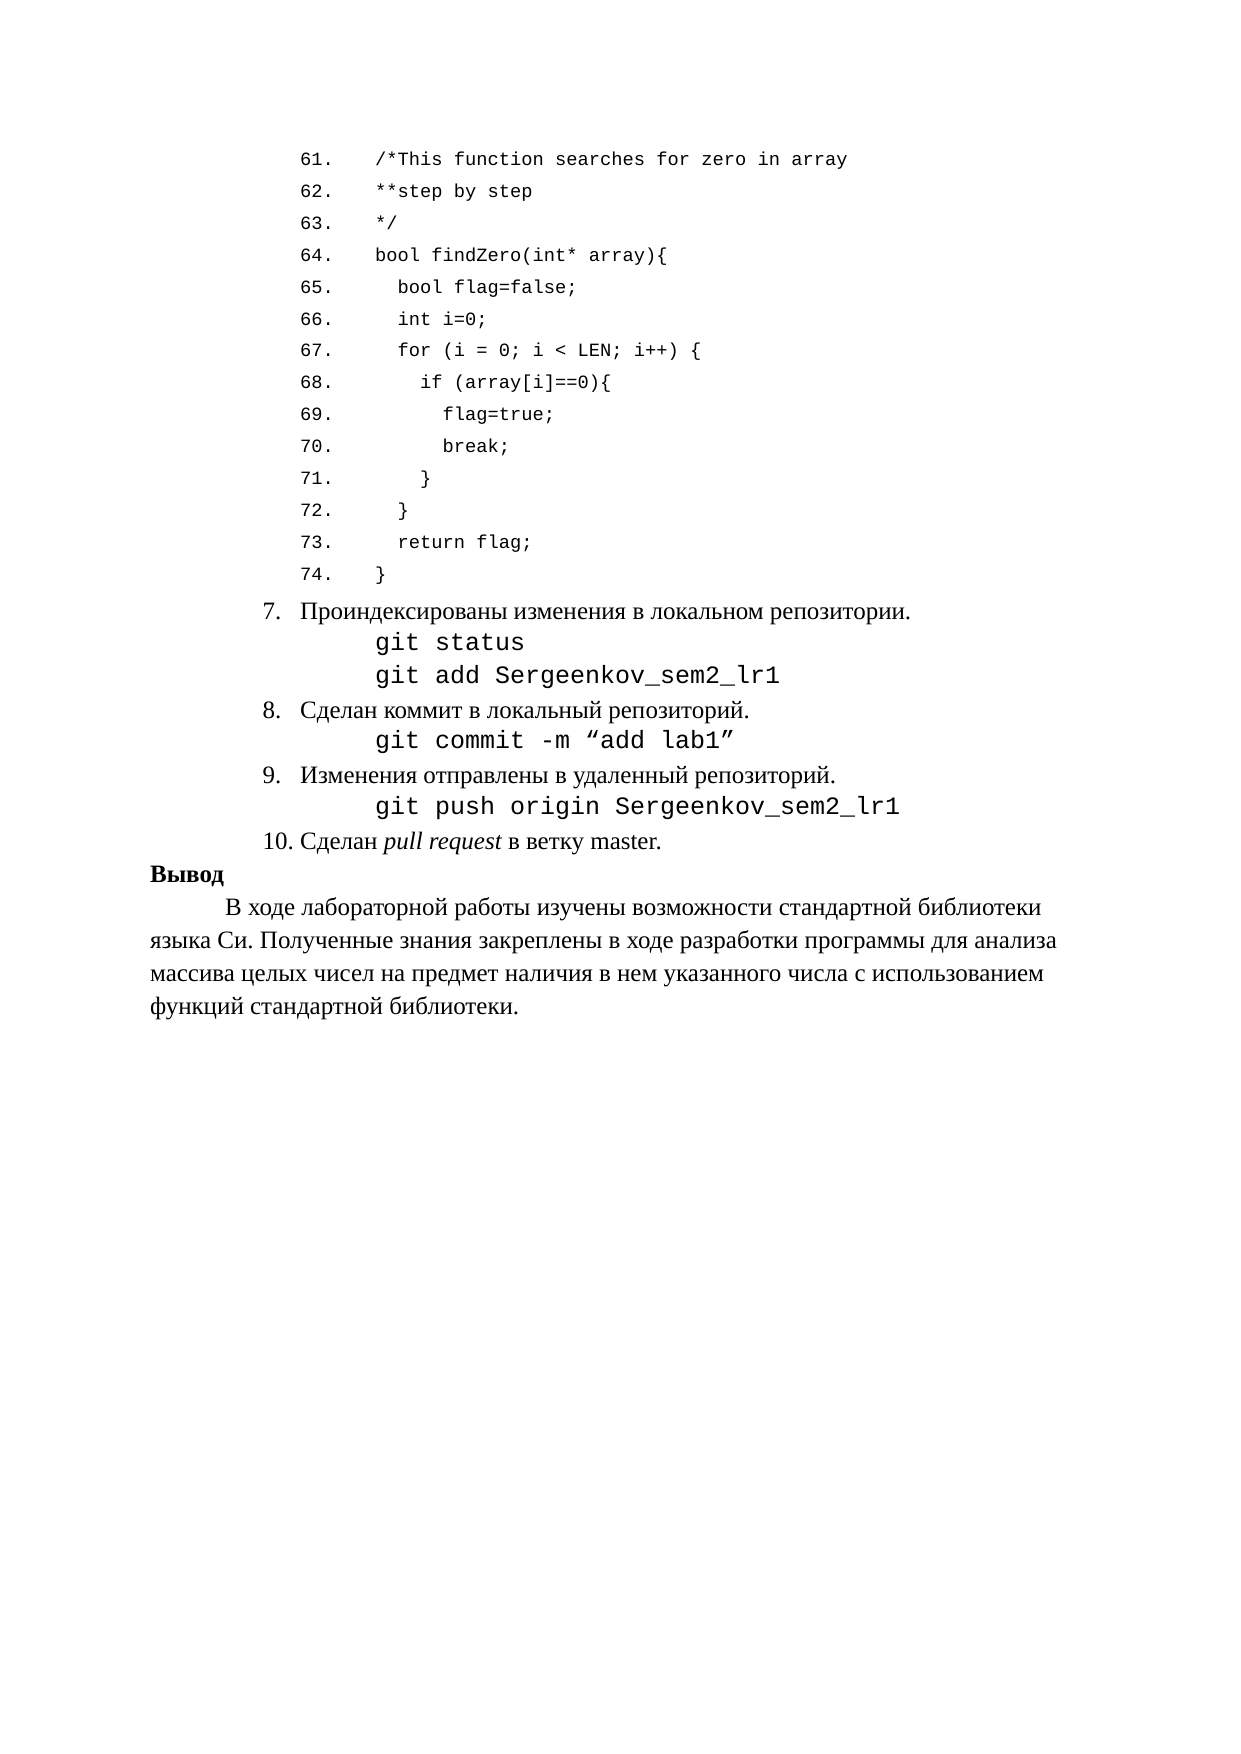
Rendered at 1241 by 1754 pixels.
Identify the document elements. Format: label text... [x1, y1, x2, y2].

list } [300, 564, 1090, 586]
list */ [300, 214, 1090, 235]
list } [300, 469, 1090, 490]
list Сделан pull request в ветку master. [262, 826, 1090, 855]
list bool flag=false; [300, 277, 1090, 299]
list Сделан коммит в локальный репозиторий. [262, 695, 1090, 723]
text В ходе лабораторной работы изучены возможности стандартной библиотеки языка Си. Полученные знания закреплены в ходе разработки программы для анализа массива целых чисел на предмет наличия в нем указанного числа с использованием функций стандартной библиотеки. [150, 892, 1090, 1020]
text git status [225, 629, 1090, 658]
list int i=0; [300, 309, 1090, 331]
list return flag; [300, 532, 1090, 554]
list **step by step [300, 182, 1090, 203]
list break; [300, 437, 1090, 458]
list flag=true; [300, 405, 1090, 426]
text git commit -m “add lab1” [150, 728, 1090, 756]
list if (array[i]==0){ [300, 373, 1090, 394]
text Вывод [150, 859, 1090, 888]
list } [300, 501, 1090, 522]
list for (i = 0; i < LEN; i++) { [300, 341, 1090, 362]
list Проиндексированы изменения в локальном репозитории. [262, 596, 1090, 625]
text git add Sergeenkov_sem2_lr1 [150, 662, 1090, 691]
text git push origin Sergeenkov_sem2_lr1 [300, 794, 1090, 822]
list /*This function searches for zero in array [300, 150, 1090, 171]
list Изменения отправлены в удаленный репозиторий. [262, 761, 1090, 789]
list bool findZero(int* array){ [300, 246, 1090, 267]
